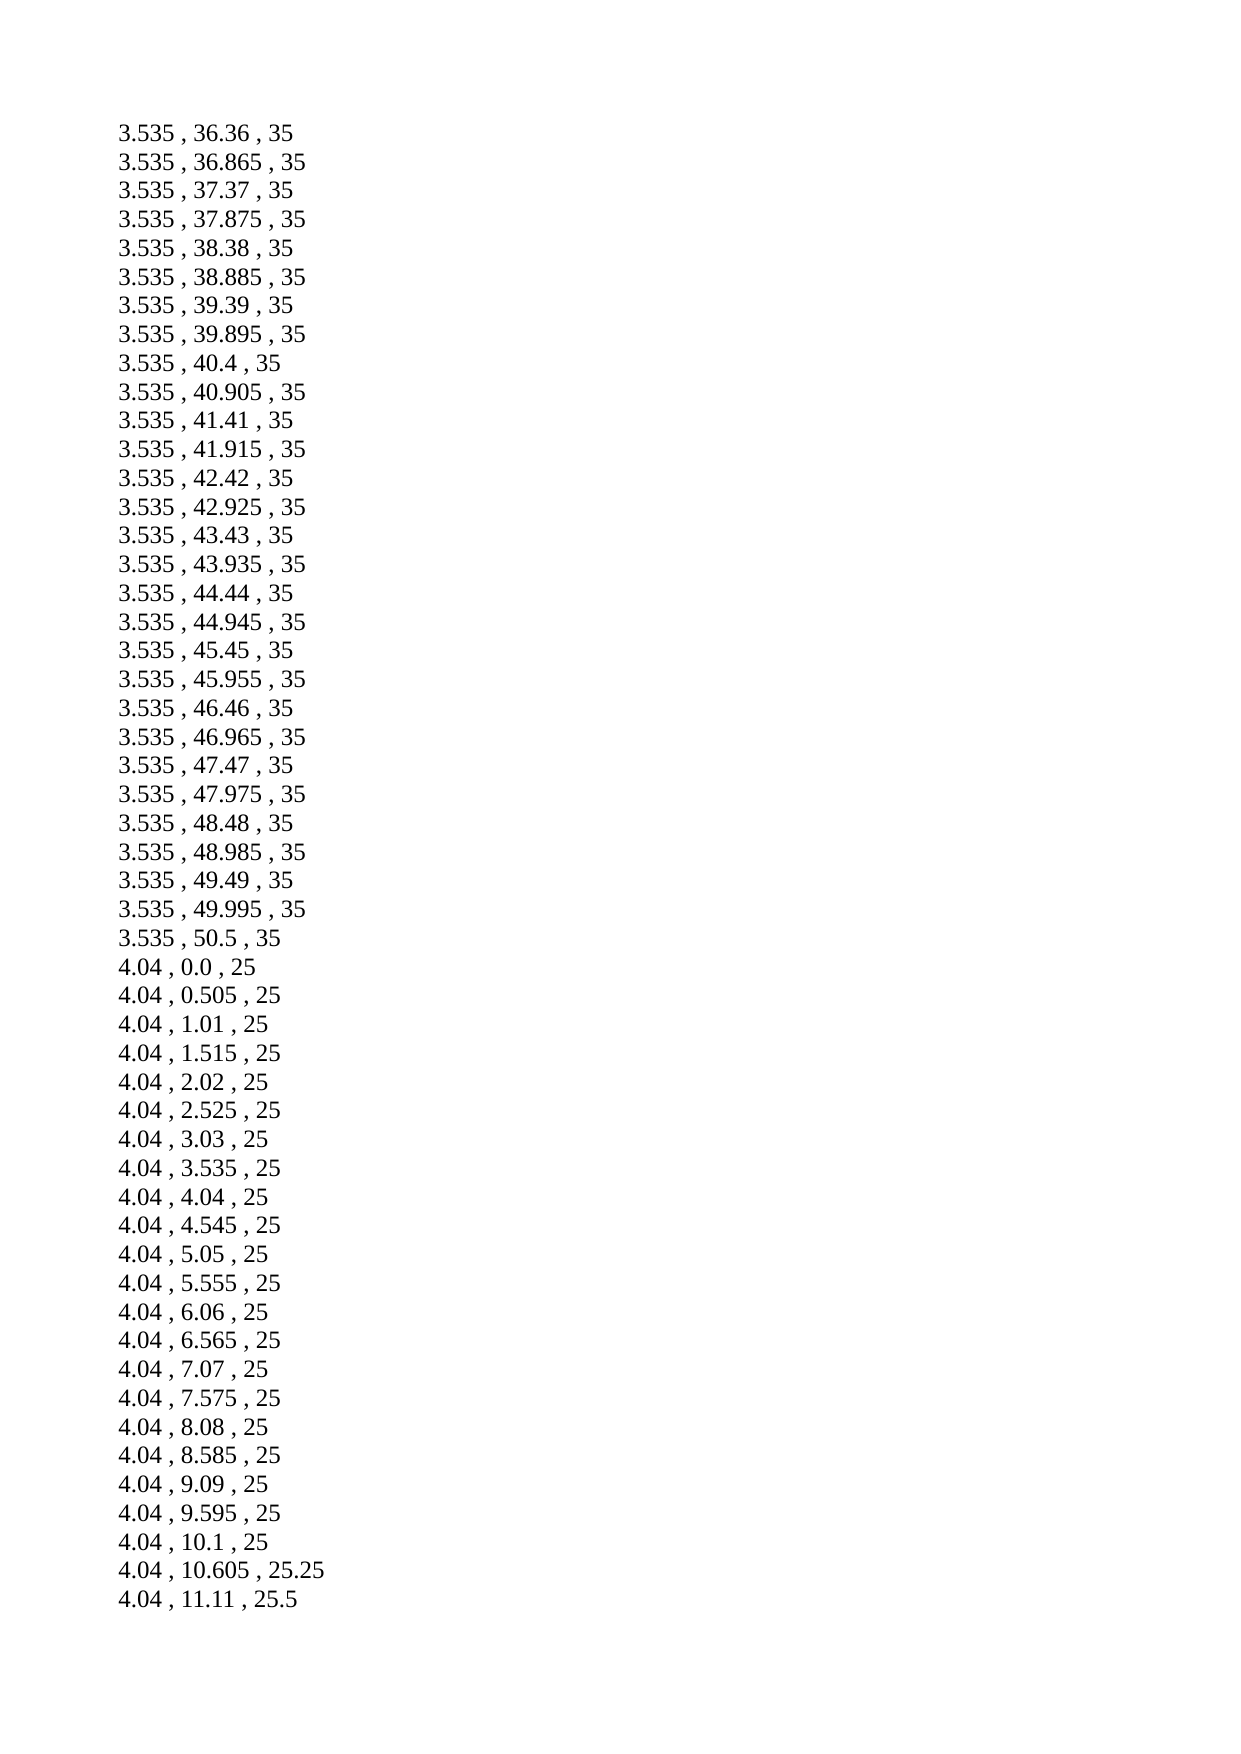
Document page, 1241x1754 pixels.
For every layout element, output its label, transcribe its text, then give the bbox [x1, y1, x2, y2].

text 3.535 , 42.42 , 35 [118, 463, 1122, 492]
text 4.04 , 6.06 , 25 [118, 1297, 1122, 1326]
text 3.535 , 38.885 , 35 [118, 262, 1122, 291]
text 4.04 , 4.04 , 25 [118, 1182, 1122, 1211]
text 3.535 , 43.43 , 35 [118, 521, 1122, 549]
text 4.04 , 3.535 , 25 [118, 1153, 1122, 1182]
text 3.535 , 46.46 , 35 [118, 693, 1122, 722]
text 4.04 , 9.09 , 25 [118, 1469, 1122, 1498]
text 4.04 , 1.515 , 25 [118, 1038, 1122, 1067]
text 3.535 , 44.945 , 35 [118, 607, 1122, 636]
text 4.04 , 8.08 , 25 [118, 1412, 1122, 1441]
text 3.535 , 36.865 , 35 [118, 147, 1122, 176]
text 3.535 , 36.36 , 35 [118, 118, 1122, 147]
text 3.535 , 45.45 , 35 [118, 636, 1122, 664]
text 4.04 , 2.02 , 25 [118, 1067, 1122, 1096]
text 3.535 , 40.4 , 35 [118, 348, 1122, 377]
text 4.04 , 7.575 , 25 [118, 1383, 1122, 1412]
text 4.04 , 9.595 , 25 [118, 1498, 1122, 1527]
text 3.535 , 47.47 , 35 [118, 751, 1122, 779]
text 4.04 , 10.1 , 25 [118, 1527, 1122, 1556]
text 3.535 , 44.44 , 35 [118, 578, 1122, 607]
text 3.535 , 41.41 , 35 [118, 406, 1122, 434]
text 4.04 , 0.0 , 25 [118, 952, 1122, 981]
text 4.04 , 5.05 , 25 [118, 1239, 1122, 1268]
text 4.04 , 7.07 , 25 [118, 1354, 1122, 1383]
text 4.04 , 11.11 , 25.5 [118, 1584, 1122, 1613]
text 3.535 , 48.985 , 35 [118, 837, 1122, 866]
text 3.535 , 41.915 , 35 [118, 434, 1122, 463]
text 4.04 , 4.545 , 25 [118, 1211, 1122, 1239]
text 3.535 , 43.935 , 35 [118, 549, 1122, 578]
text 3.535 , 42.925 , 35 [118, 492, 1122, 521]
text 3.535 , 38.38 , 35 [118, 233, 1122, 262]
text 4.04 , 10.605 , 25.25 [118, 1556, 1122, 1584]
text 4.04 , 8.585 , 25 [118, 1441, 1122, 1469]
text 3.535 , 40.905 , 35 [118, 377, 1122, 406]
text 3.535 , 47.975 , 35 [118, 779, 1122, 808]
text 4.04 , 6.565 , 25 [118, 1326, 1122, 1354]
text 3.535 , 48.48 , 35 [118, 808, 1122, 837]
text 3.535 , 50.5 , 35 [118, 923, 1122, 952]
text 3.535 , 46.965 , 35 [118, 722, 1122, 751]
text 3.535 , 49.49 , 35 [118, 866, 1122, 894]
text 4.04 , 2.525 , 25 [118, 1096, 1122, 1124]
text 3.535 , 37.37 , 35 [118, 176, 1122, 204]
text 3.535 , 45.955 , 35 [118, 664, 1122, 693]
text 3.535 , 39.39 , 35 [118, 291, 1122, 319]
text 4.04 , 1.01 , 25 [118, 1009, 1122, 1038]
text 3.535 , 37.875 , 35 [118, 204, 1122, 233]
text 3.535 , 39.895 , 35 [118, 319, 1122, 348]
text 4.04 , 0.505 , 25 [118, 981, 1122, 1009]
text 4.04 , 5.555 , 25 [118, 1268, 1122, 1297]
text 3.535 , 49.995 , 35 [118, 894, 1122, 923]
text 4.04 , 3.03 , 25 [118, 1124, 1122, 1153]
